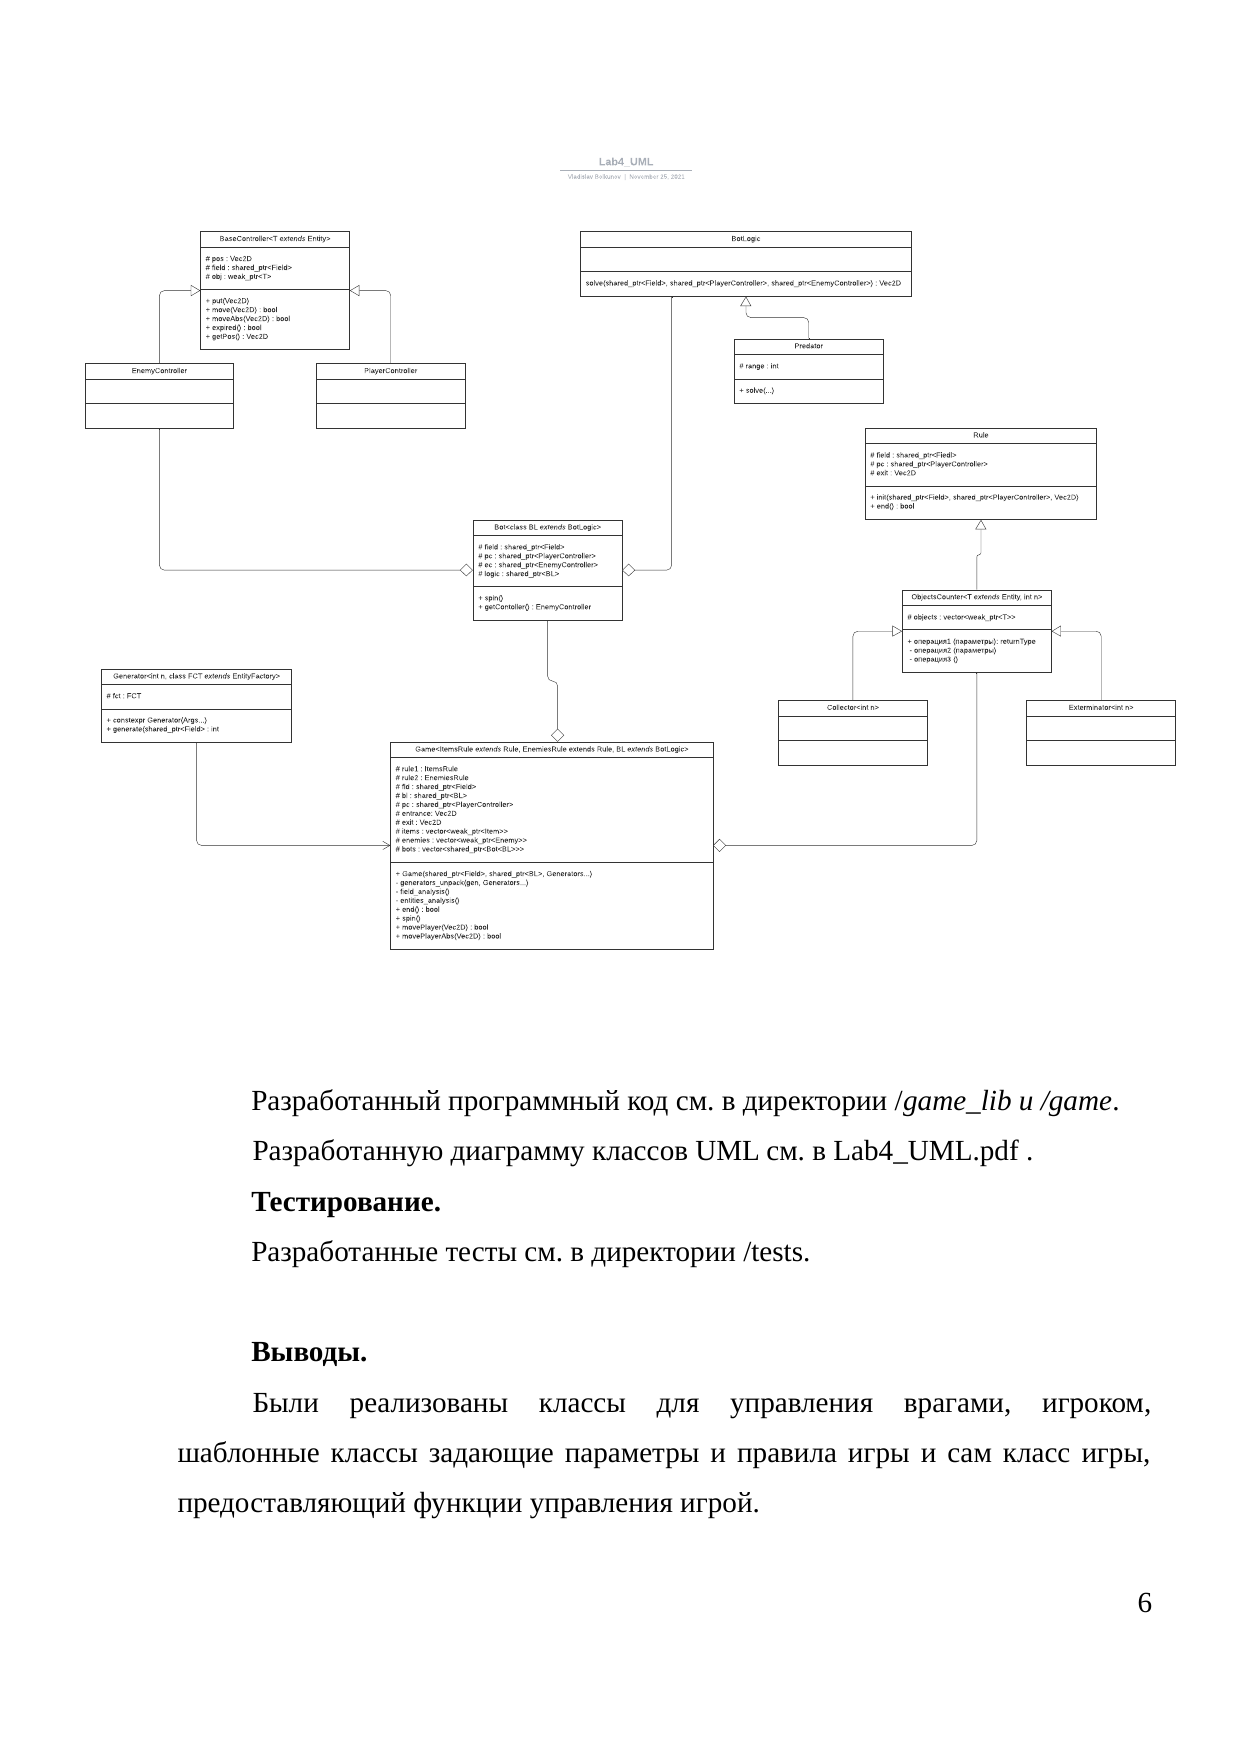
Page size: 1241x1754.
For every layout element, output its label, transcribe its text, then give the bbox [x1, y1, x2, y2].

text Разработанные тесты см. в директории /tests. [177, 1234, 1152, 1267]
text Разработанную диаграмму классов UML см. в Lab4_UML.pdf . [177, 1133, 1152, 1167]
subtitle Выводы. [177, 1334, 1152, 1368]
subtitle Тестирование. [177, 1184, 1152, 1217]
text Были реализованы классы для управления врагами, игроком, шаблонные классы задающие параметры и правила игры и сам класс игры, предоставляющий функции управления игрой. [177, 1385, 1152, 1519]
text Разработанный программный код см. в директории /game_lib и /game. [177, 1083, 1152, 1117]
